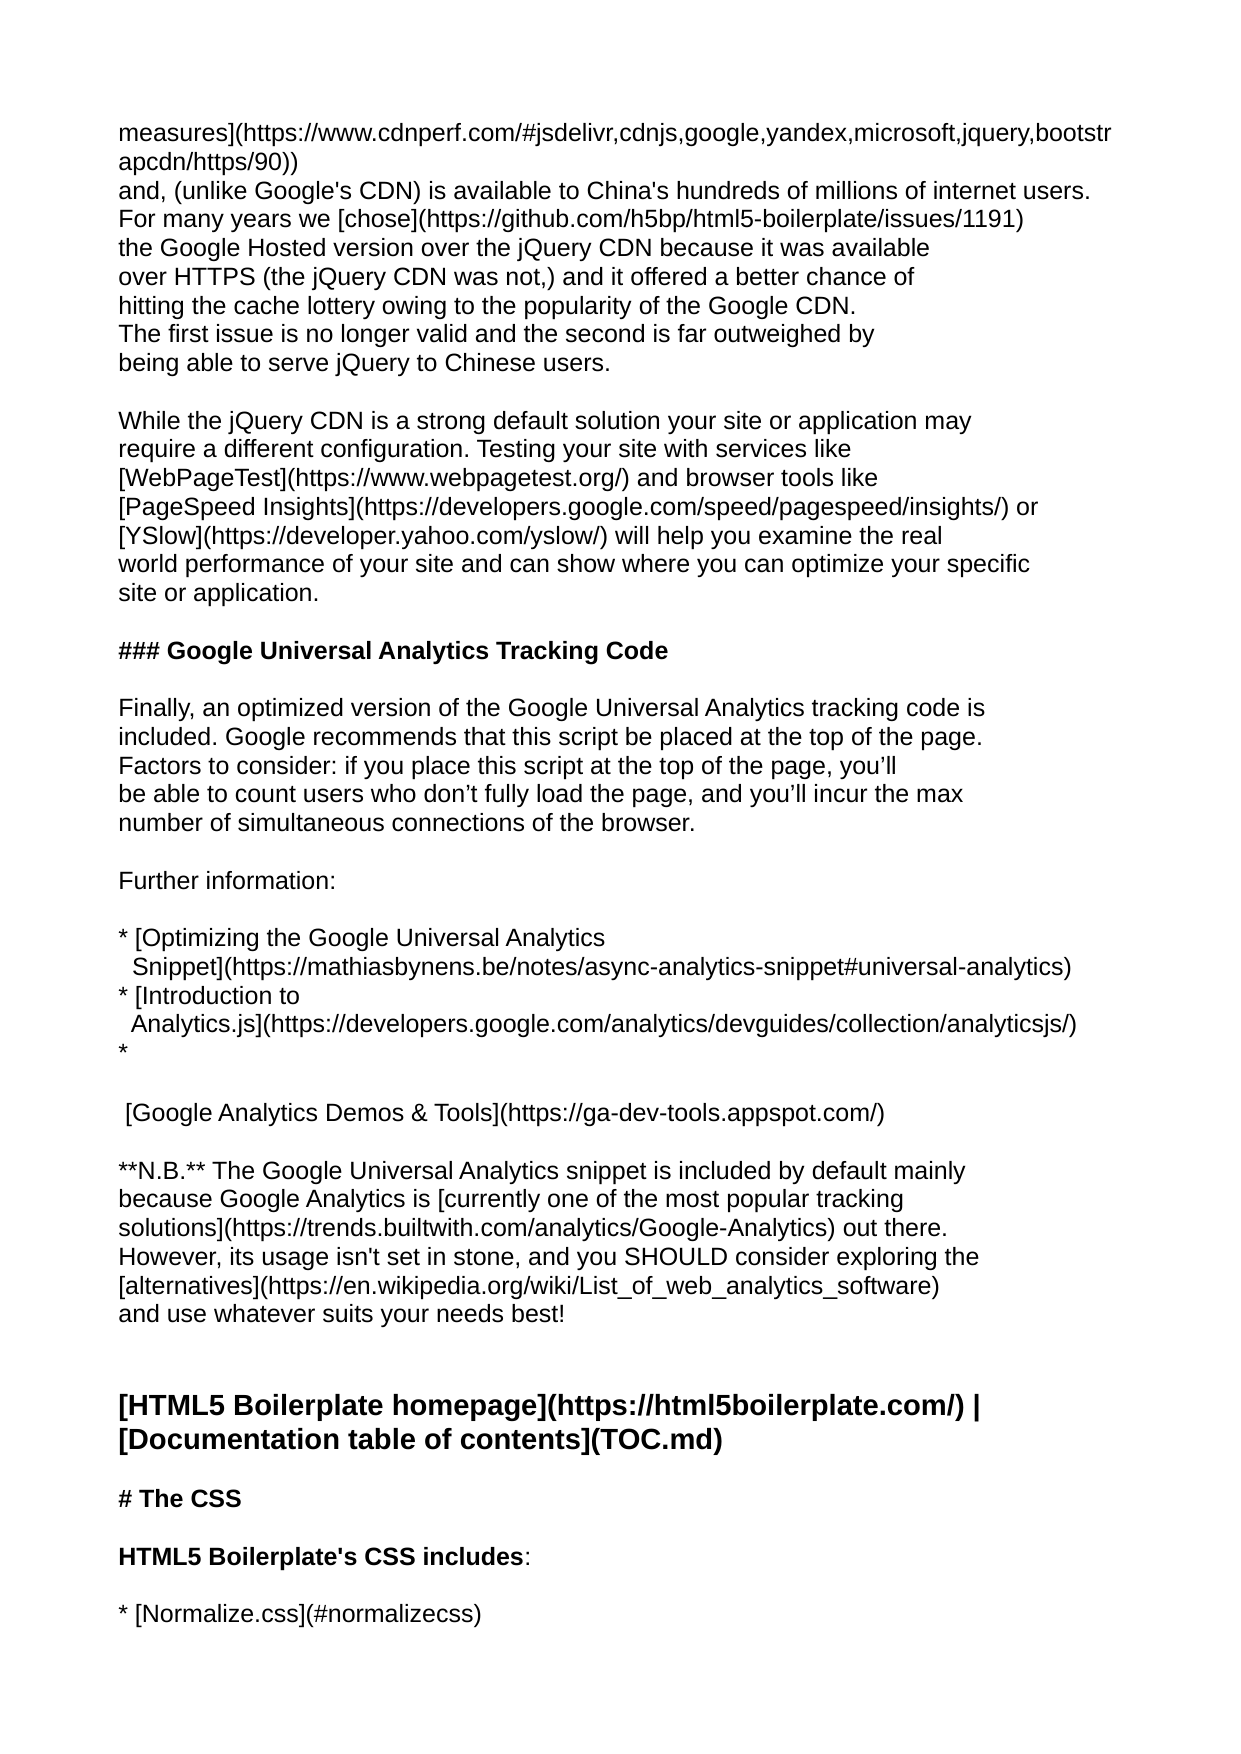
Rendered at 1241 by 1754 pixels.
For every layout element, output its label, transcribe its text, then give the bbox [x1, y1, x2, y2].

text [HTML5 Boilerplate homepage](https://html5boilerplate.com/) | [Documentation table of contents](TOC.md) # The CSS HTML5 Boilerplate's CSS includes: * [Normalize.css](#normalizecss) [118, 1388, 1122, 1628]
text measures](https://www.cdnperf.com/#jsdelivr,cdnjs,google,yandex,microsoft,jquery,bootstrapcdn/https/90)) and, (unlike Google's CDN) is available to China's hundreds of millions of internet users. For many years we [chose](https://github.com/h5bp/html5-boilerplate/issues/1191) the Google Hosted version over the jQuery CDN because it was available over HTTPS (the jQuery CDN was not,) and it offered a better chance of hitting the cache lottery owing to the popularity of the Google CDN. The first issue is no longer valid and the second is far outweighed by being able to serve jQuery to Chinese users. While the jQuery CDN is a strong default solution your site or application may require a different configuration. Testing your site with services like [WebPageTest](https://www.webpagetest.org/) and browser tools like [PageSpeed Insights](https://developers.google.com/speed/pagespeed/insights/) or [YSlow](https://developer.yahoo.com/yslow/) will help you examine the real world performance of your site and can show where you can optimize your specific site or application. ### Google Universal Analytics Tracking Code Finally, an optimized version of the Google Universal Analytics tracking code is included. Google recommends that this script be placed at the top of the page. Factors to consider: if you place this script at the top of the page, you’ll be able to count users who don’t fully load the page, and you’ll incur the max number of simultaneous connections of the browser. Further information: * [Optimizing the Google Universal Analytics Snippet](https://mathiasbynens.be/notes/async-analytics-snippet#universal-analytics) * [Introduction to Analytics.js](https://developers.google.com/analytics/devguides/collection/analyticsjs/) * [118, 118, 1122, 1067]
text [Google Analytics Demos & Tools](https://ga-dev-tools.appspot.com/) **N.B.** The Google Universal Analytics snippet is included by default mainly because Google Analytics is [currently one of the most popular tracking solutions](https://trends.builtwith.com/analytics/Google-Analytics) out there. However, its usage isn't set in stone, and you SHOULD consider exploring the [alternatives](https://en.wikipedia.org/wiki/List_of_web_analytics_software) and use whatever suits your needs best! [118, 1098, 1122, 1357]
